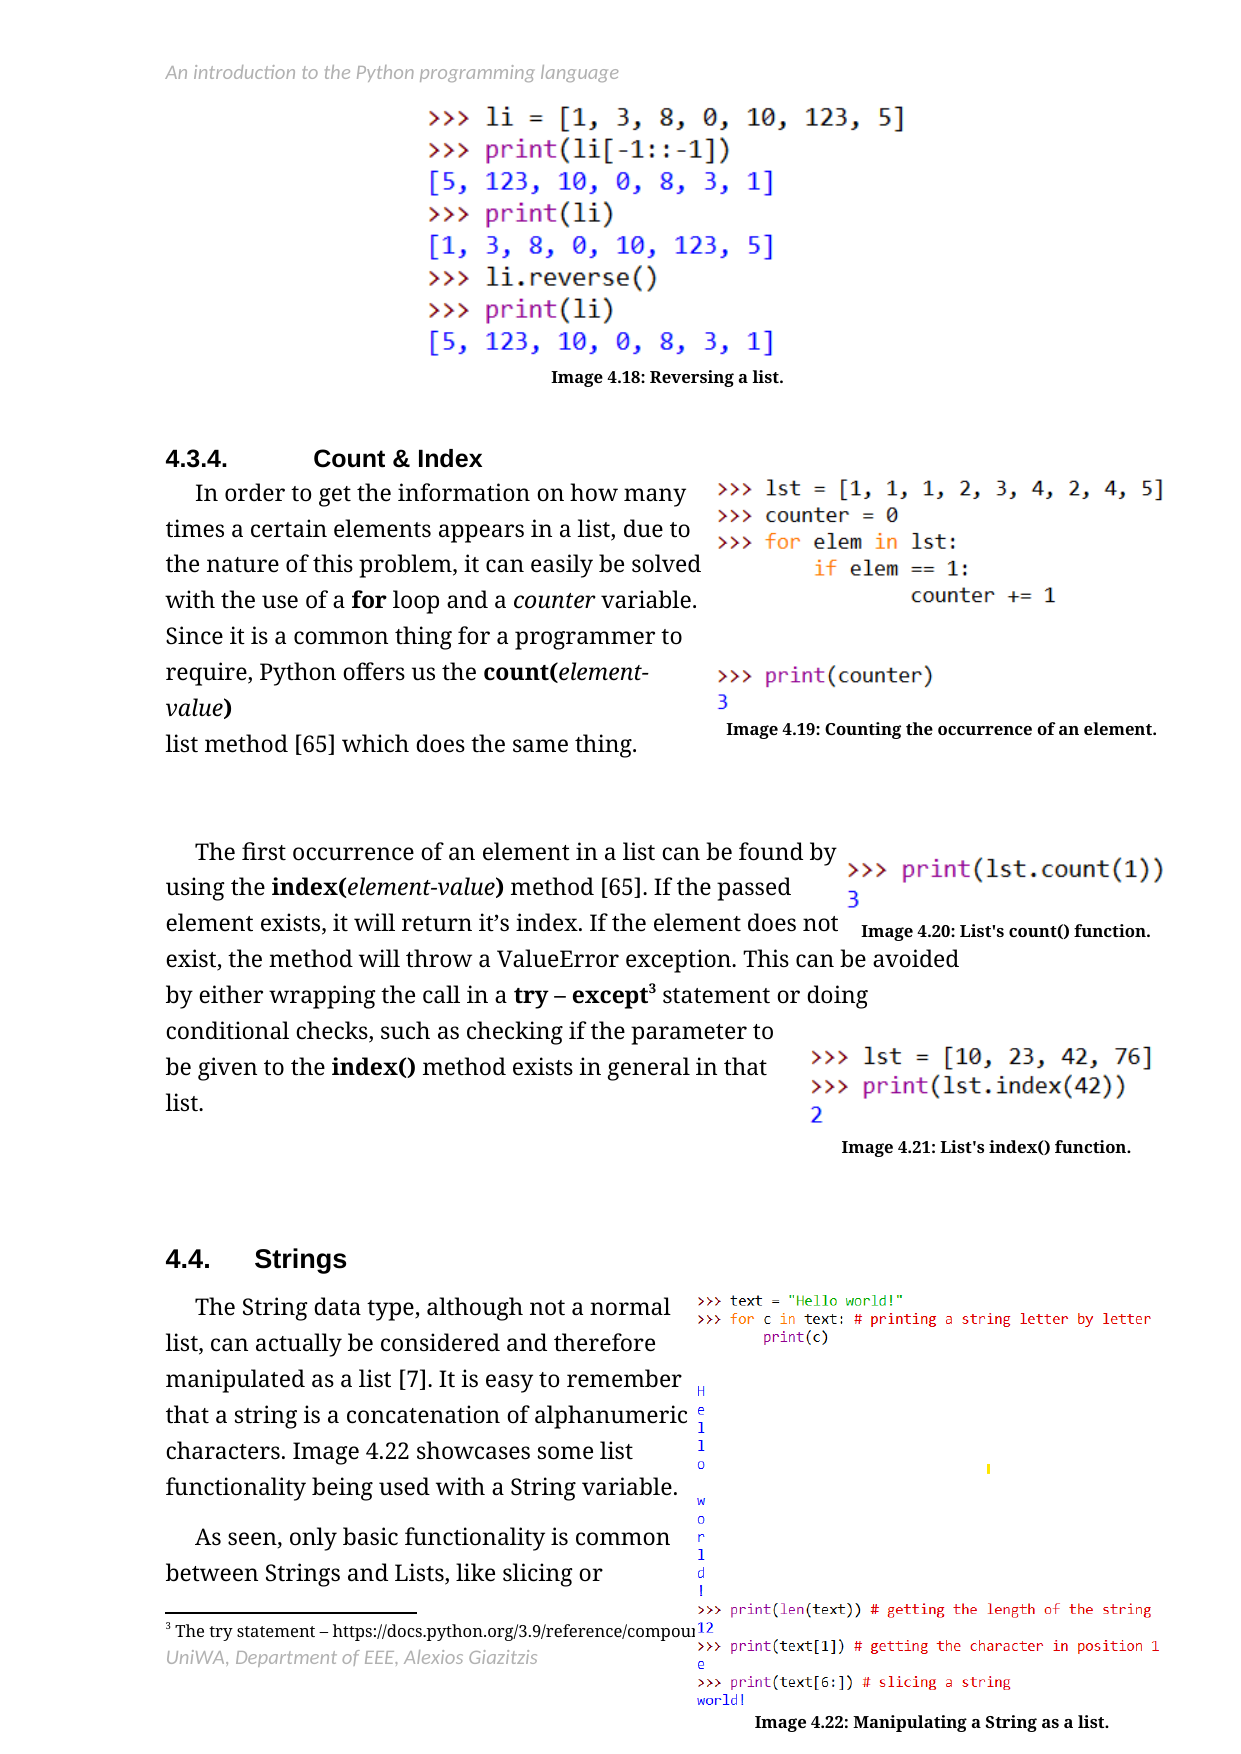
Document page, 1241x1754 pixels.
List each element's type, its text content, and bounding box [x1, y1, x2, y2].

picture [424, 104, 911, 363]
subtitle Strings [165, 1243, 1169, 1274]
picture [694, 1291, 1170, 1708]
picture [714, 476, 1170, 714]
text Image 4.18: Reversing a list. [424, 363, 910, 388]
picture [842, 855, 1170, 916]
text Image 4.21: List's index() function. [803, 1132, 1169, 1158]
text Image 4.20: List's count() function. [843, 916, 1169, 942]
text Image 4.19: Counting the occurrence of an element. [714, 714, 1169, 740]
text The try statement – https://docs.python.org/3.9/reference/compound_stmts.html#the-try-statement [165, 1619, 694, 1642]
subtitle Count & Index [165, 443, 1169, 472]
text Image 4.22: Manipulating a String as a list. [695, 1708, 1169, 1733]
text As seen, only basic functionality is common between Strings and Lists, like slicing or [165, 1521, 694, 1588]
picture [803, 1039, 1170, 1132]
text The String data type, although not a normal list, can actually be considered and therefore manipulated as a list [7]. It is easy to remember that a string is a concatenation of alphanumeric characters. Image 4.22 showcases some list functionality being used with a String variable. [165, 1291, 694, 1502]
text In order to get the information on how many times a certain elements appears in a list, due to the nature of this problem, it can easily be solved with the use of a for loop and a counter variable. Since it is a common thing for a programmer to require, Python offers us the count(element-value) list method [65] which does the same thing. [165, 477, 1169, 759]
text The first occurrence of an element in a list can be found by using the index(element-value) method [65]. If the passed element exists, it will return it’s index. If the element does not exist, the method will throw a ValueError exception. This can be avoided by either wrapping the call in a try – except statement or doing conditional checks, such as checking if the parameter to be given to the index() method exists in general in that list. [165, 835, 1169, 1118]
